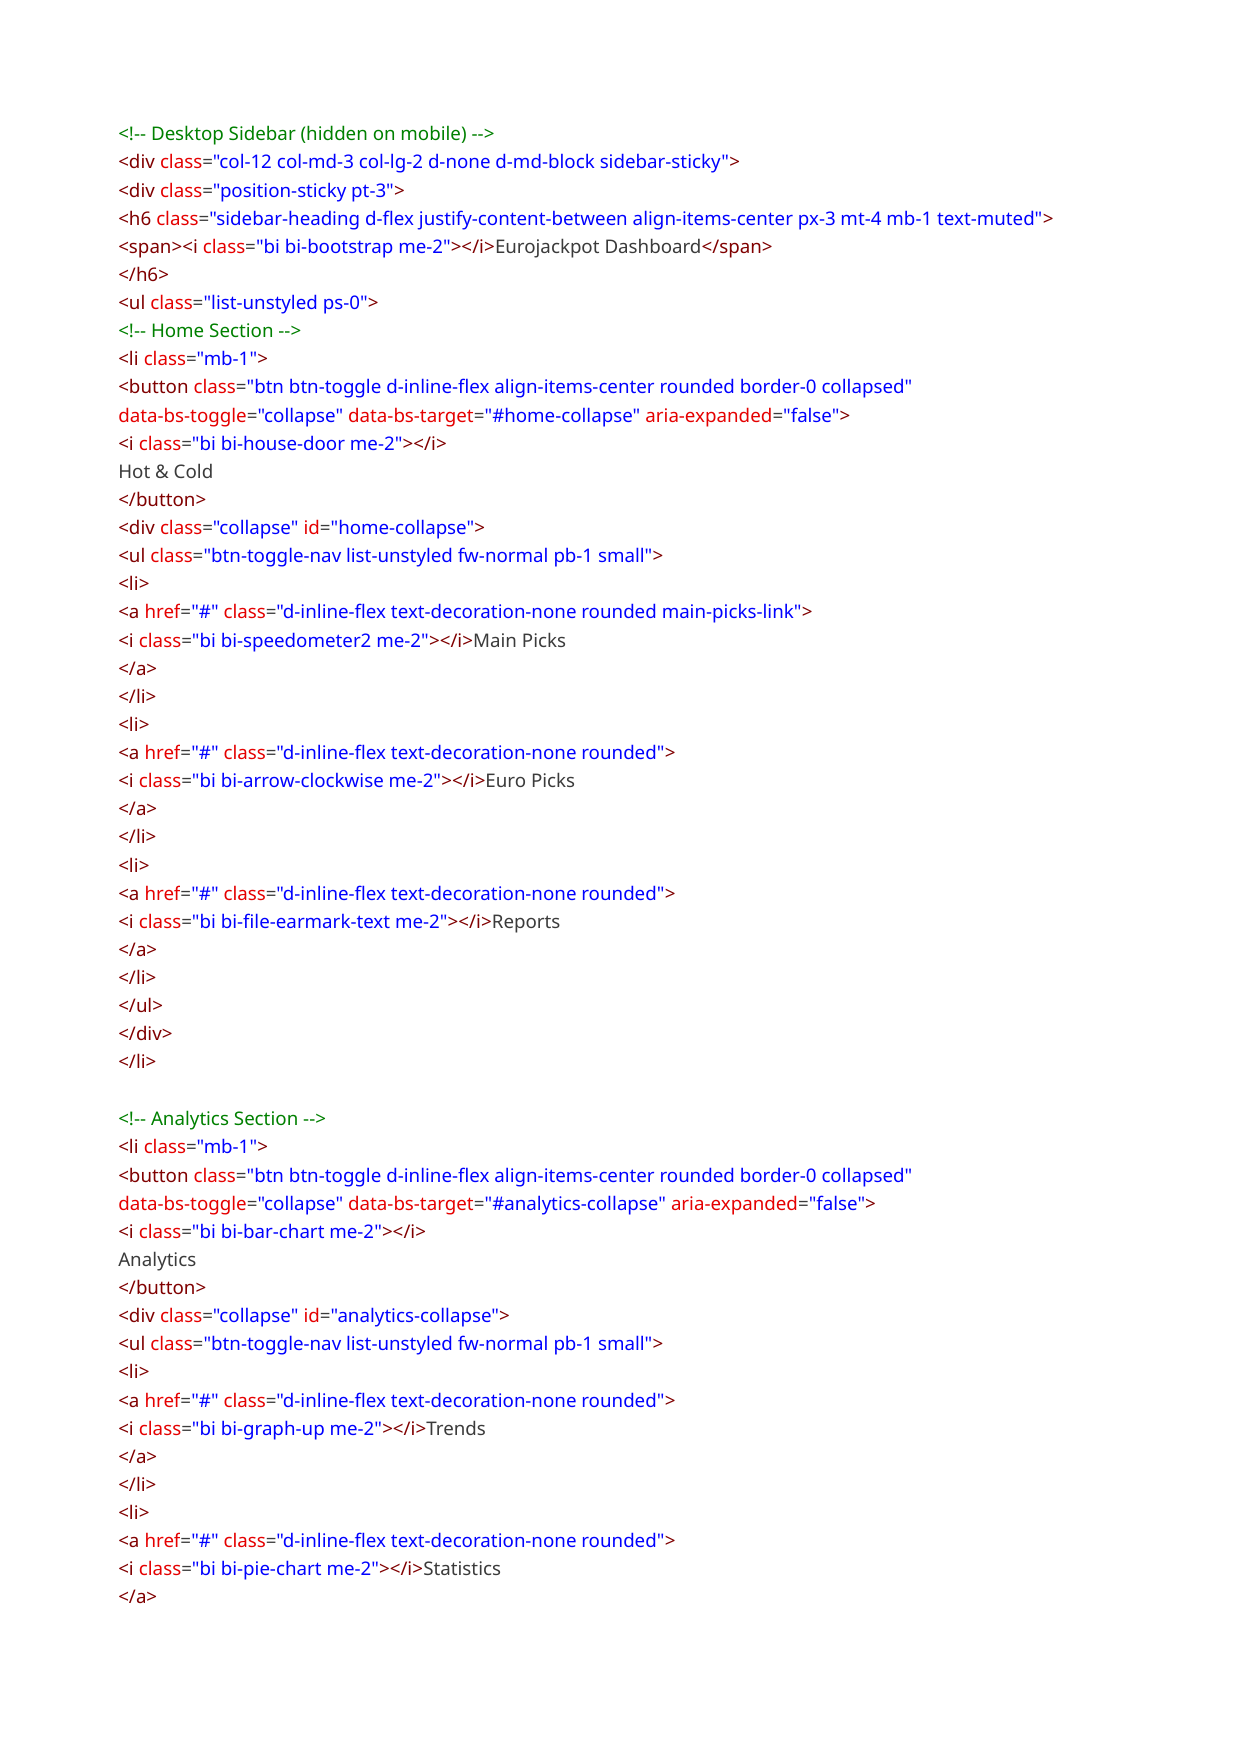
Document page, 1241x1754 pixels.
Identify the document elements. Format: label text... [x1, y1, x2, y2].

text <li class="mb-1"> [118, 343, 1122, 371]
text <!-- Analytics Section --> [118, 1103, 1122, 1131]
text <li> [118, 1497, 1122, 1525]
text <!-- Desktop Sidebar (hidden on mobile) --> [118, 118, 1122, 146]
text </li> [118, 1046, 1122, 1074]
text Hot & Cold [118, 456, 1122, 484]
text <i class="bi bi-house-door me-2"></i> [118, 427, 1122, 456]
text <ul class="list-unstyled ps-0"> [118, 287, 1122, 315]
text <i class="bi bi-arrow-clockwise me-2"></i>Euro Picks [118, 765, 1122, 793]
text <i class="bi bi-pie-chart me-2"></i>Statistics [118, 1553, 1122, 1581]
text <h6 class="sidebar-heading d-flex justify-content-between align-items-center px-3 mt-4 mb-1 text-muted"> [118, 202, 1122, 231]
text <i class="bi bi-bar-chart me-2"></i> [118, 1216, 1122, 1244]
text <ul class="btn-toggle-nav list-unstyled fw-normal pb-1 small"> [118, 1328, 1122, 1356]
text </div> [118, 1018, 1122, 1046]
text </li> [118, 962, 1122, 990]
text </a> [118, 793, 1122, 821]
text </h6> [118, 259, 1122, 287]
text Analytics [118, 1244, 1122, 1272]
text <li> [118, 568, 1122, 596]
text <i class="bi bi-speedometer2 me-2"></i>Main Picks [118, 624, 1122, 652]
text data-bs-toggle="collapse" data-bs-target="#home-collapse" aria-expanded="false"> [118, 399, 1122, 427]
text <a href="#" class="d-inline-flex text-decoration-none rounded main-picks-link"> [118, 596, 1122, 624]
text <div class="collapse" id="analytics-collapse"> [118, 1300, 1122, 1328]
text <div class="col-12 col-md-3 col-lg-2 d-none d-md-block sidebar-sticky"> [118, 146, 1122, 174]
text <ul class="btn-toggle-nav list-unstyled fw-normal pb-1 small"> [118, 540, 1122, 568]
text <li> [118, 709, 1122, 737]
text <button class="btn btn-toggle d-inline-flex align-items-center rounded border-0 collapsed" [118, 1159, 1122, 1187]
text <div class="collapse" id="home-collapse"> [118, 512, 1122, 540]
text <i class="bi bi-file-earmark-text me-2"></i>Reports [118, 906, 1122, 934]
text </a> [118, 1581, 1122, 1609]
text <button class="btn btn-toggle d-inline-flex align-items-center rounded border-0 collapsed" [118, 371, 1122, 399]
text </li> [118, 1469, 1122, 1497]
text <li class="mb-1"> [118, 1131, 1122, 1159]
text </a> [118, 652, 1122, 681]
text <i class="bi bi-graph-up me-2"></i>Trends [118, 1412, 1122, 1441]
text <li> [118, 1356, 1122, 1384]
text </button> [118, 484, 1122, 512]
text <a href="#" class="d-inline-flex text-decoration-none rounded"> [118, 1525, 1122, 1553]
text <span><i class="bi bi-bootstrap me-2"></i>Eurojackpot Dashboard</span> [118, 231, 1122, 259]
text </ul> [118, 990, 1122, 1018]
text </li> [118, 821, 1122, 849]
text </button> [118, 1272, 1122, 1300]
text <a href="#" class="d-inline-flex text-decoration-none rounded"> [118, 1384, 1122, 1412]
text <!-- Home Section --> [118, 315, 1122, 343]
text </a> [118, 934, 1122, 962]
text <a href="#" class="d-inline-flex text-decoration-none rounded"> [118, 737, 1122, 765]
text data-bs-toggle="collapse" data-bs-target="#analytics-collapse" aria-expanded="false"> [118, 1187, 1122, 1216]
text <div class="position-sticky pt-3"> [118, 174, 1122, 202]
text <li> [118, 849, 1122, 877]
text <a href="#" class="d-inline-flex text-decoration-none rounded"> [118, 877, 1122, 906]
text </li> [118, 681, 1122, 709]
text </a> [118, 1441, 1122, 1469]
